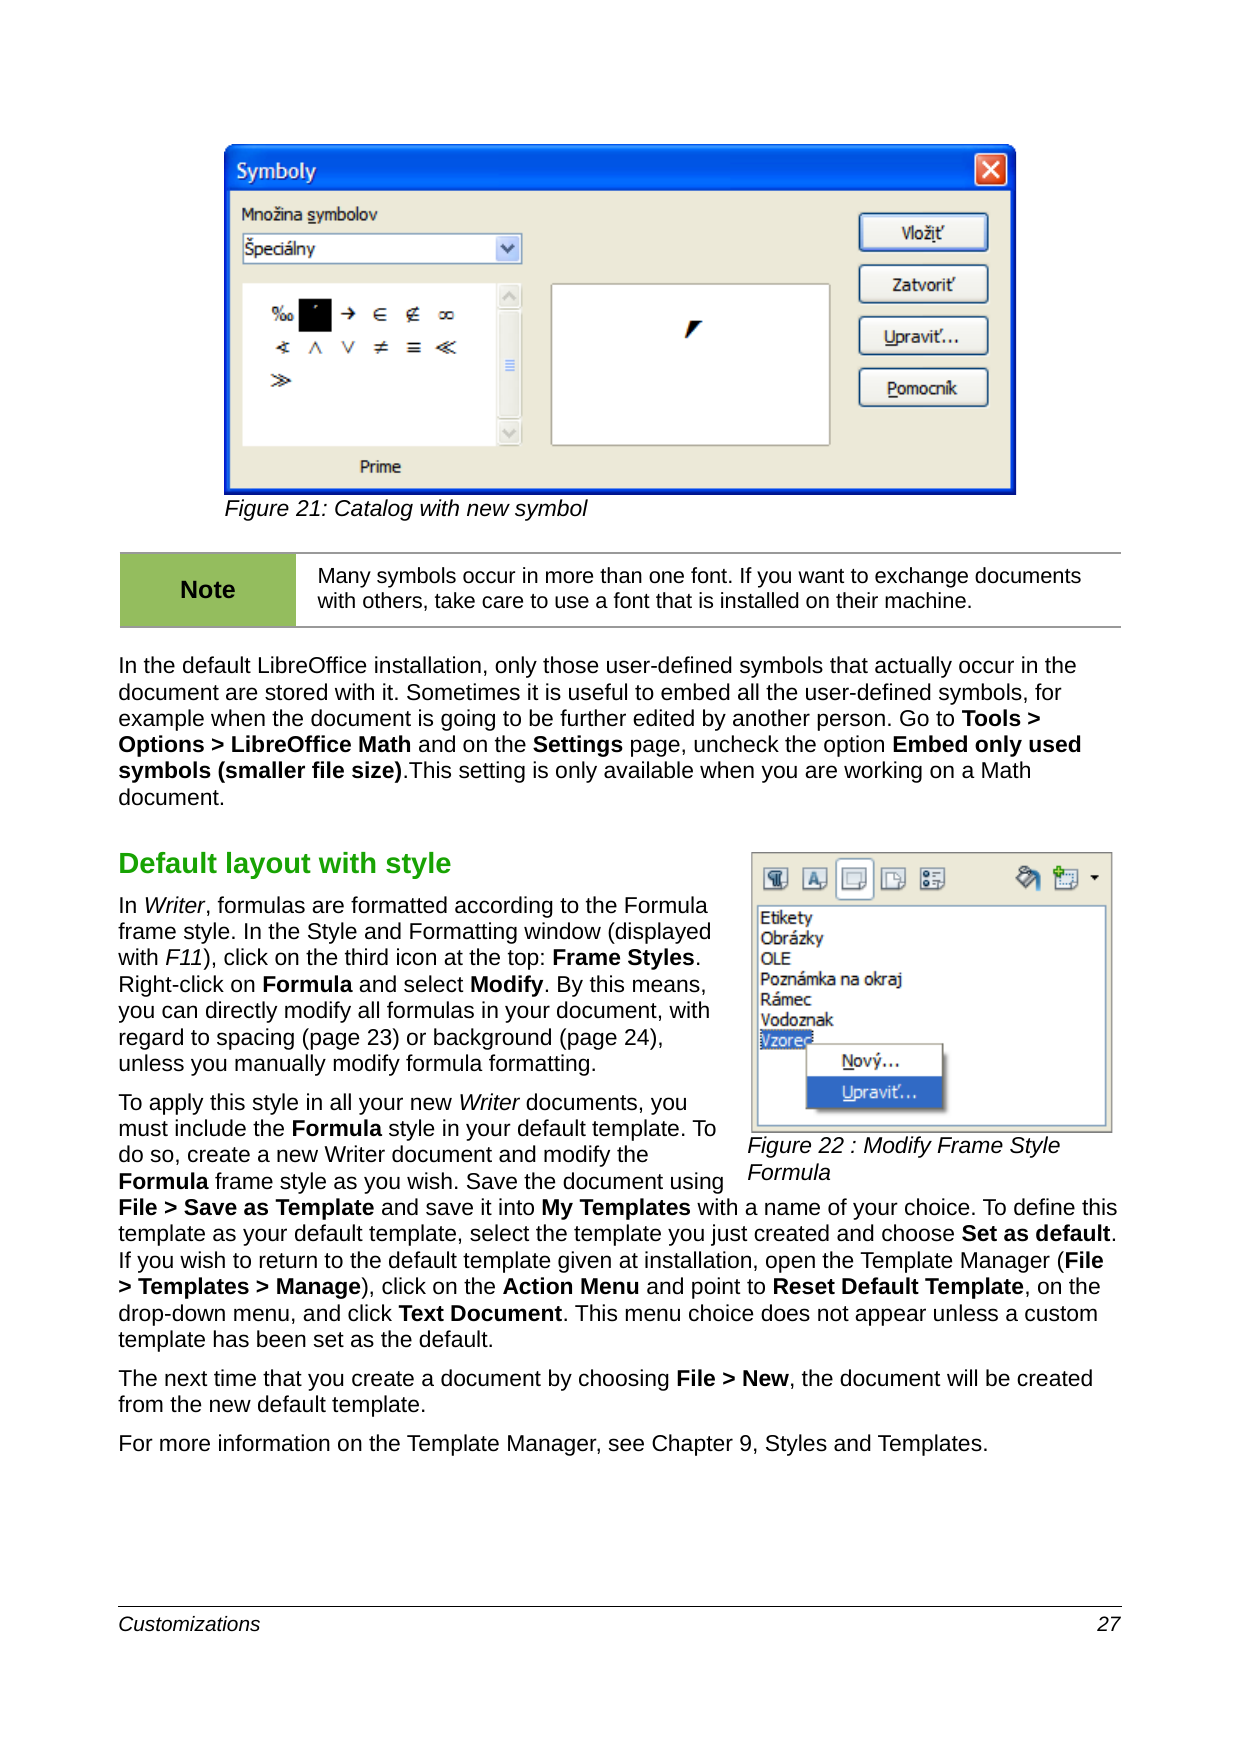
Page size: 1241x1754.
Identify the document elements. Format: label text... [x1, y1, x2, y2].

text Figure 22 : Modify Frame Style Formula [747, 859, 1117, 1185]
picture [224, 144, 1017, 495]
table_header Note [120, 554, 296, 626]
text In Writer, formulas are formatted according to the Formula frame style. In the Style and Formatting window (displayed with F11), click on the third icon at the top: Frame Styles. Right-click on Formula and select Modify. By this means, you can directly modify all formulas in your document, with regard to spacing (page 23) or background (page 24), unless you manually modify formula formatting. [118, 892, 747, 1076]
table_header Many symbols occur in more than one font. If you want to exchange documents with others, take care to use a font that is installed on their machine. [296, 554, 1121, 626]
text Figure 21: Catalog with new symbol [224, 495, 1016, 521]
text In the default LibreOffice installation, only those user-defined symbols that actually occur in the document are stored with it. Sometimes it is useful to embed all the user-defined symbols, for example when the document is going to be further edited by another person. Go to Tools > Options > LibreOffice Math and on the Settings page, uncheck the option Embed only used symbols (smaller file size).This setting is only available when you are working on a Math document. [118, 652, 1122, 810]
picture [751, 852, 1113, 1133]
subtitle Default layout with style [118, 826, 1122, 879]
text The next time that you create a document by choosing File > New, the document will be created from the new default template. [118, 1365, 1122, 1417]
text To apply this style in all your new Writer documents, you must include the Formula style in your default template. To do so, create a new Writer document and modify the Formula frame style as you wish. Save the document using File > Save as Template and save it into My Templates with a name of your choice. To define this template as your default template, select the template you just created and choose Set as default. If you wish to return to the default template given at installation, open the Template Manager (File > Templates > Manage), click on the Action Menu and point to Reset Default Template, on the drop-down menu, and click Text Document. This menu choice does not appear unless a custom template has been set as the default. [118, 1089, 1122, 1352]
text For more information on the Template Manager, see Chapter 9, Styles and Templates. [118, 1430, 1122, 1456]
